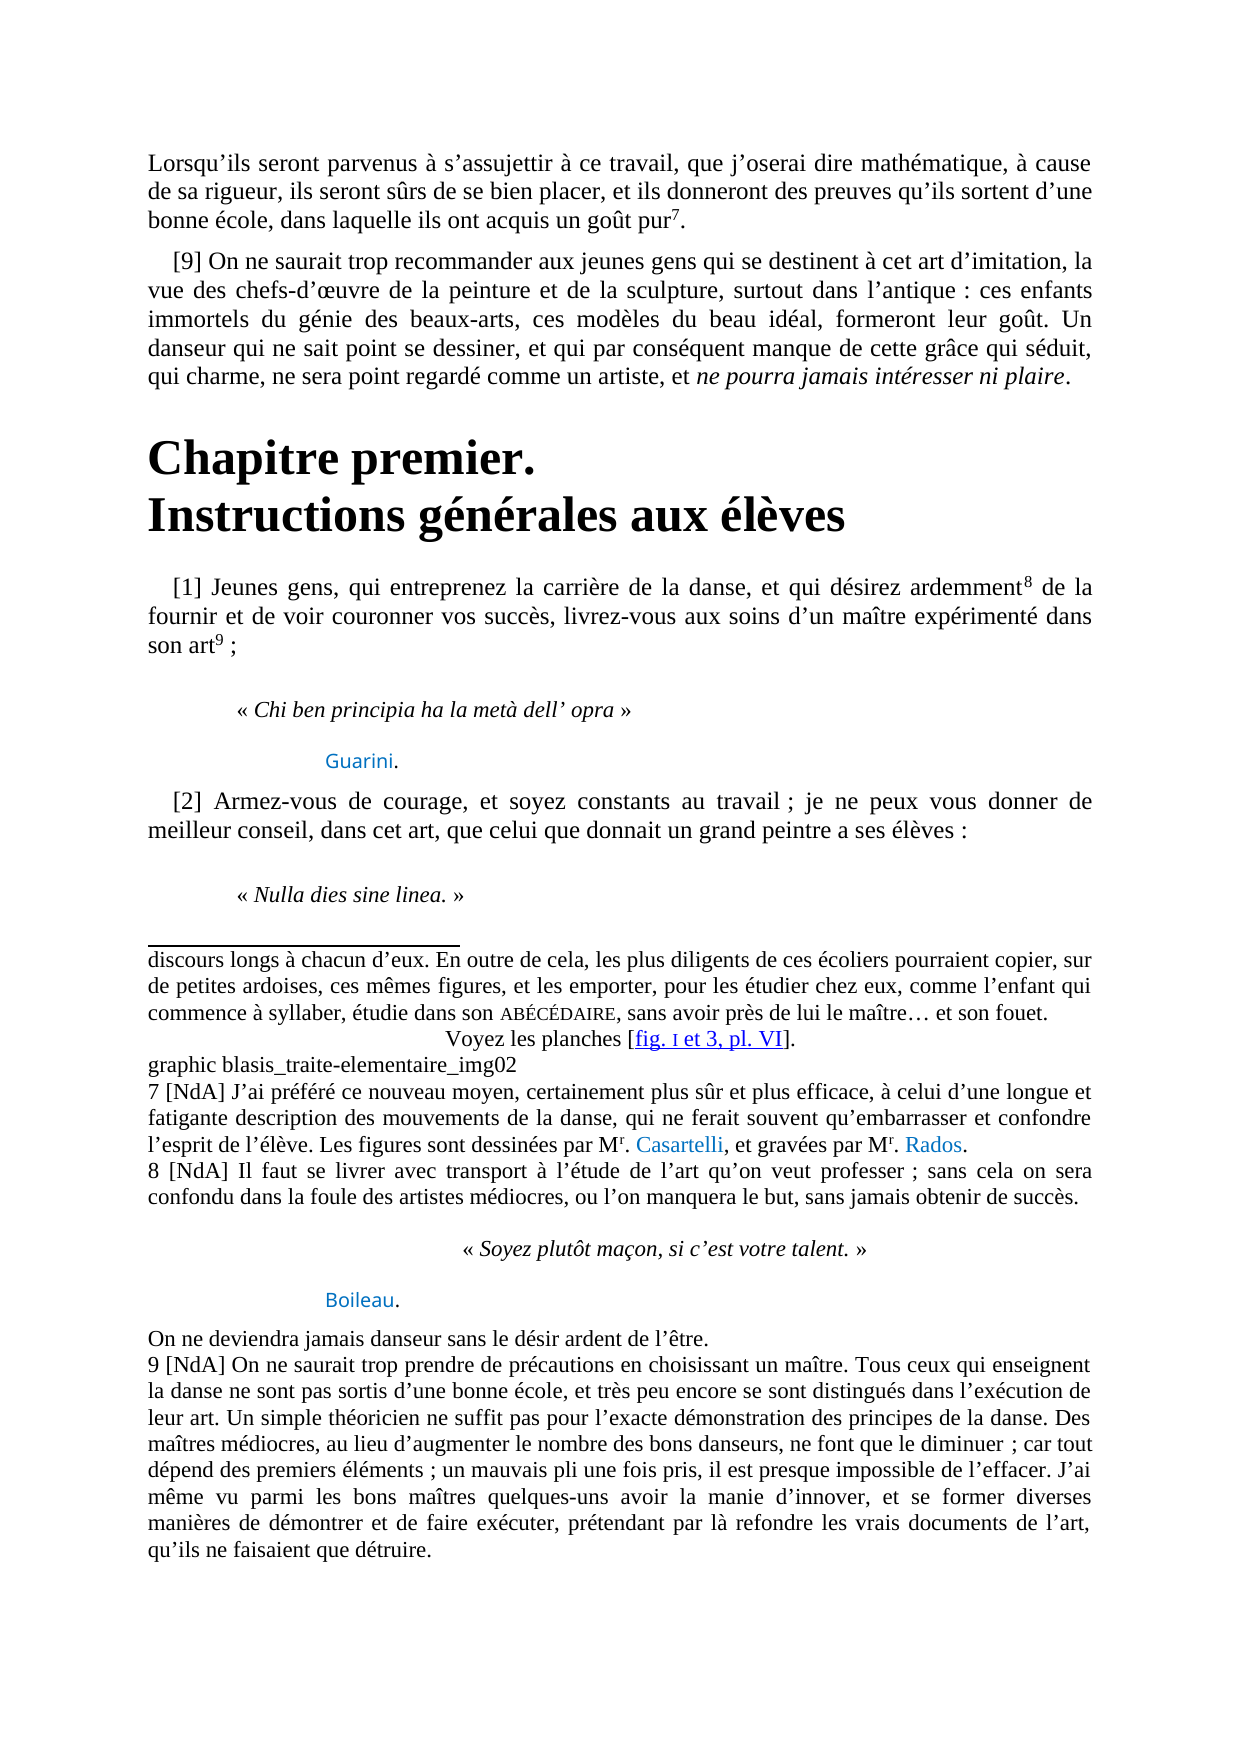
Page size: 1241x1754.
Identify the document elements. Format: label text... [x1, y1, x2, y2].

text « Nulla dies sine linea. » [236, 881, 1093, 907]
text « Chi ben principia ha la metà dell’ opra » [236, 696, 1093, 722]
text On ne deviendra jamais danseur sans le désir ardent de l’être. [148, 1325, 1093, 1351]
text [1] Jeunes gens, qui entreprenez la carrière de la danse, et qui désirez ardemment de la fournir et de voir couronner vos succès, livrez-vous aux soins d’un maître expérimenté dans son art ; [148, 572, 1093, 658]
subtitle Chapitre premier. Instructions générales aux élèves [148, 428, 1093, 543]
text [8] Ce sera aux élèves à bien étudier ces lignes géométriques, en observant leur diversité. Lorsqu’ils seront parvenus à s’assujettir à ce travail, que j’oserai dire mathématique, à cause de sa rigueur, ils seront sûrs de se bien placer, et ils donneront des preuves qu’ils sortent d’une bonne école, dans laquelle ils ont acquis un goût pur. [148, 148, 1093, 234]
text Boileau. [325, 1286, 1093, 1313]
text graphic blasis_traite-elementaire_img02 [148, 1052, 1093, 1078]
text Voyez les planches [fig. i et 3, pl. VI]. [148, 1025, 1093, 1052]
text [9] On ne saurait trop recommander aux jeunes gens qui se destinent à cet art d’imitation, la vue des chefs-d’œuvre de la peinture et de la sculpture, surtout dans l’antique : ces enfants immortels du génie des beaux-arts, ces modèles du beau idéal, formeront leur goût. Un danseur qui ne sait point se dessiner, et qui par conséquent manque de cette grâce qui séduit, qui charme, ne sera point regardé comme un artiste, et ne pourra jamais intéresser ni plaire. [148, 246, 1093, 390]
text [NdA] Il faut se livrer avec transport à l’étude de l’art qu’on veut professer ; sans cela on sera confondu dans la foule des artistes médiocres, ou l’on manquera le but, sans jamais obtenir de succès. [148, 1157, 1093, 1210]
text [NdA] J’ai préféré ce nouveau moyen, certainement plus sûr et plus efficace, à celui d’une longue et fatigante description des mouvements de la danse, qui ne ferait souvent qu’embarrasser et confondre l’esprit de l’élève. Les figures sont dessinées par Mr. Casartelli, et gravées par Mr. Rados. [148, 1078, 1093, 1157]
text [2] Armez-vous de courage, et soyez constants au travail ; je ne peux vous donner de meilleur conseil, dans cet art, que celui que donnait un grand peintre a ses élèves : [148, 786, 1093, 843]
text « Soyez plutôt maçon, si c’est votre talent. » [236, 1235, 1093, 1261]
text Guarini. [325, 747, 1093, 774]
text [NdA] On ne saurait trop prendre de précautions en choisissant un maître. Tous ceux qui enseignent la danse ne sont pas sortis d’une bonne école, et très peu encore se sont distingués dans l’exécution de leur art. Un simple théoricien ne suffit pas pour l’exacte démonstration des principes de la danse. Des maîtres médiocres, au lieu d’augmenter le nombre des bons danseurs, ne font que le diminuer ; car tout dépend des premiers éléments ; un mauvais pli une fois pris, il est presque impossible de l’effacer. J’ai même vu parmi les bons maîtres quelques-uns avoir la manie d’innover, et se former diverses manières de démontrer et de faire exécuter, prétendant par là refondre les vrais documents de l’art, qu’ils ne faisaient que détruire. [148, 1351, 1093, 1562]
text discours longs à chacun d’eux. En outre de cela, les plus diligents de ces écoliers pourraient copier, sur de petites ardoises, ces mêmes figures, et les emporter, pour les étudier chez eux, comme l’enfant qui commence à syllaber, étudie dans son abécédaire, sans avoir près de lui le maître… et son fouet. [148, 946, 1093, 1025]
